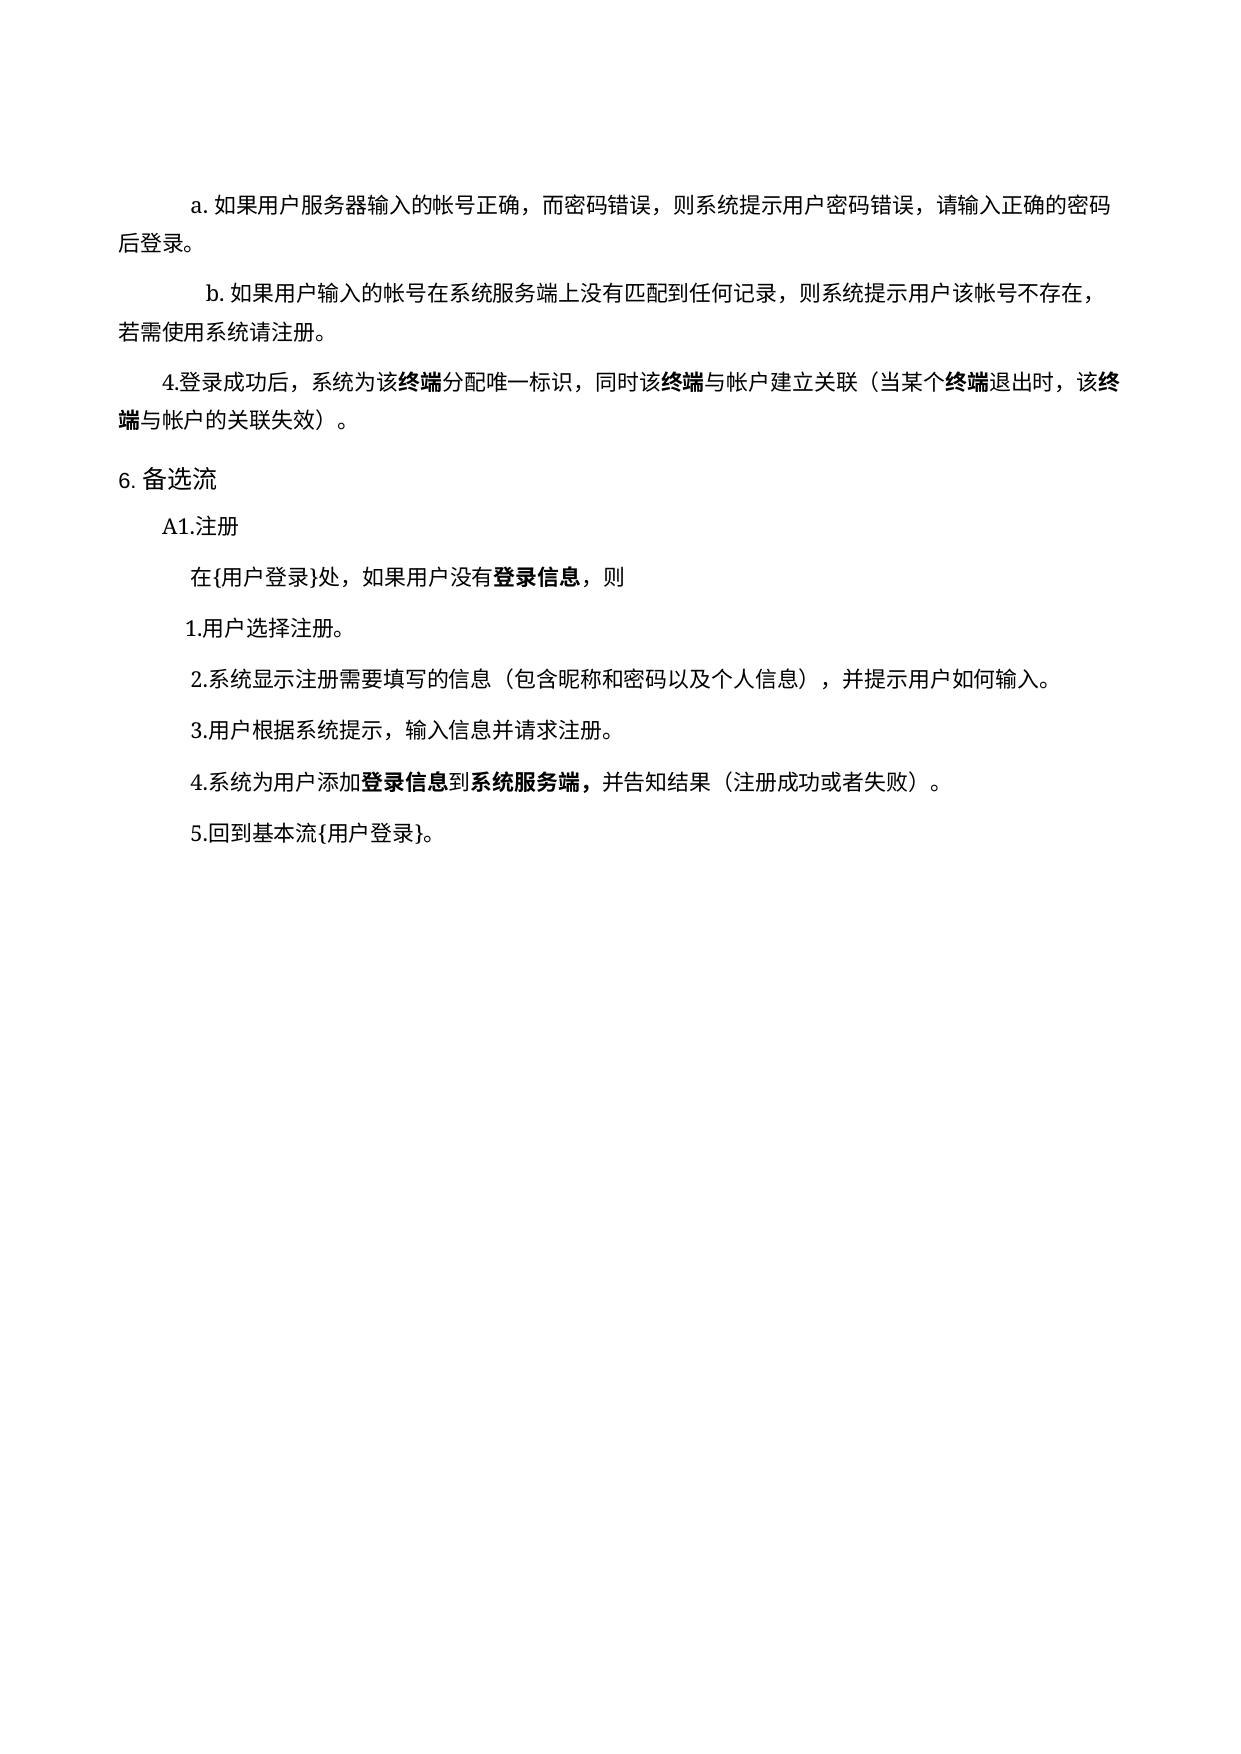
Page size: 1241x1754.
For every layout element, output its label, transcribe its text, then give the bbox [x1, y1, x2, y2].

text 3.用户根据系统提示，输入信息并请求注册。 [118, 713, 1122, 745]
text 4.登录成功后，系统为该终端分配唯一标识，同时该终端与帐户建立关联（当某个终端退出时，该终端与帐户的关联失效）。 [118, 365, 1122, 435]
subtitle 备选流 [118, 459, 1122, 496]
text 2.系统显示注册需要填写的信息（包含昵称和密码以及个人信息），并提示用户如何输入。 [118, 662, 1122, 694]
text a. 如果用户服务器输入的帐号正确，而密码错误，则系统提示用户密码错误，请输入正确的密码后登录。 [118, 188, 1122, 257]
text b. 如果用户输入的帐号在系统服务端上没有匹配到任何记录，则系统提示用户该帐号不存在，若需使用系统请注册。 [118, 276, 1122, 346]
text 4.系统为用户添加登录信息到系统服务端，并告知结果（注册成功或者失败）。 [118, 764, 1122, 796]
text 在{用户登录}处，如果用户没有登录信息，则 [118, 560, 1122, 592]
text A1.注册 [118, 509, 1122, 541]
text 1.用户选择注册。 [118, 611, 1122, 643]
text 5.回到基本流{用户登录}。 [118, 816, 1122, 847]
